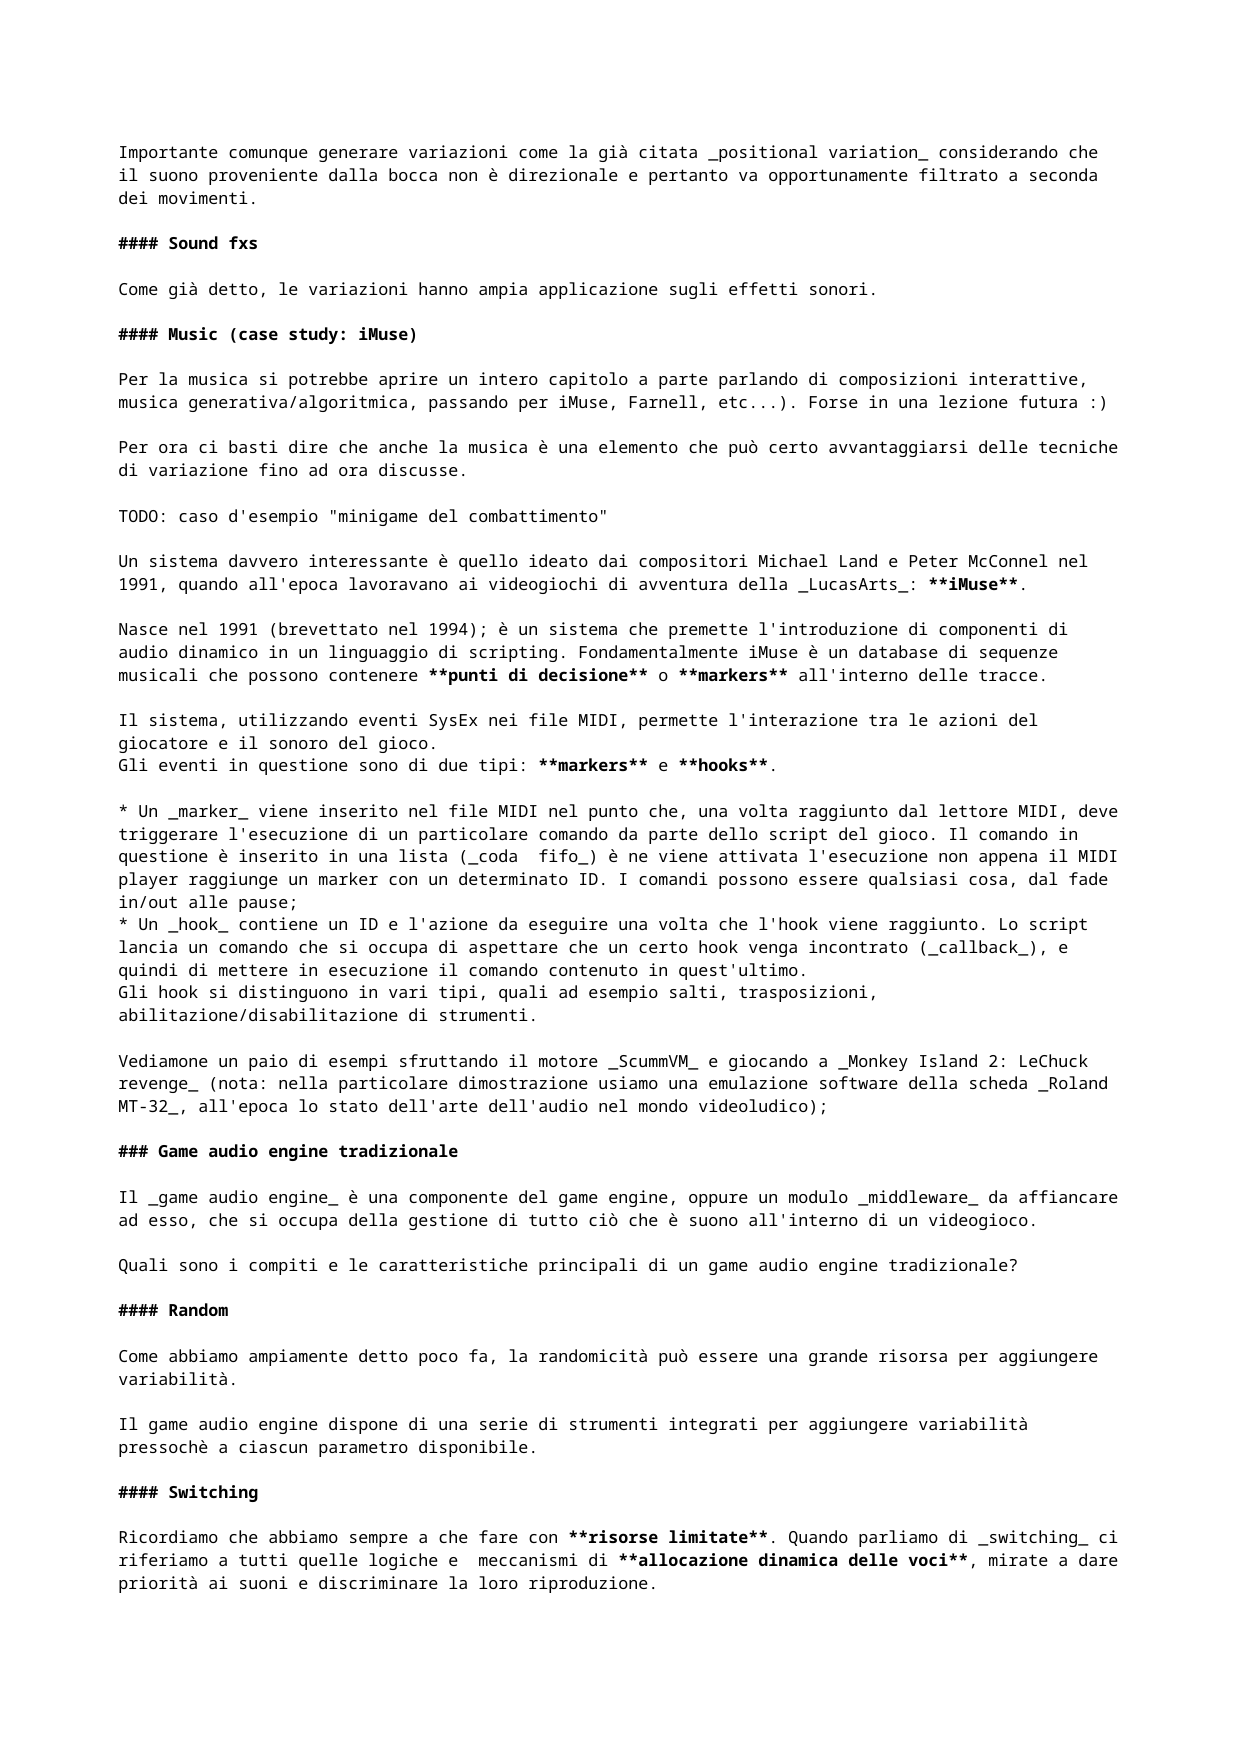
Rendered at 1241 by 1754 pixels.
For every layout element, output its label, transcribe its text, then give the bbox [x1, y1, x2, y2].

text #### Random [118, 1299, 1122, 1322]
text Quali sono i compiti e le caratteristiche principali di un game audio engine tradizionale? [118, 1253, 1122, 1276]
text Per ora ci basti dire che anche la musica è una elemento che può certo avvantaggiarsi delle tecniche di variazione fino ad ora discusse. [118, 436, 1122, 481]
text ### Game audio engine tradizionale [118, 1140, 1122, 1163]
text Nasce nel 1991 (brevettato nel 1994); è un sistema che premette l'introduzione di componenti di audio dinamico in un linguaggio di scripting. Fondamentalmente iMuse è un database di sequenze musicali che possono contenere **punti di decisione** o **markers** all'interno delle tracce. [118, 618, 1122, 686]
text Come abbiamo ampiamente detto poco fa, la randomicità può essere una grande risorsa per aggiungere variabilità. [118, 1344, 1122, 1390]
text Il _game audio engine_ è una componente del game engine, oppure un modulo _middleware_ da affiancare ad esso, che si occupa della gestione di tutto ciò che è suono all'interno di un videogioco. [118, 1185, 1122, 1231]
text #### Switching [118, 1481, 1122, 1503]
text Come già detto, le variazioni hanno ampia applicazione sugli effetti sonori. [118, 277, 1122, 300]
text TODO: caso d'esempio "minigame del combattimento" [118, 504, 1122, 527]
text Vediamone un paio di esempi sfruttando il motore _ScummVM_ e giocando a _Monkey Island 2: LeChuck revenge_ (nota: nella particolare dimostrazione usiamo una emulazione software della scheda _Roland MT-32_, all'epoca lo stato dell'arte dell'audio nel mondo videoludico); [118, 1049, 1122, 1117]
text Ricordiamo che abbiamo sempre a che fare con **risorse limitate**. Quando parliamo di _switching_ ci riferiamo a tutti quelle logiche e meccanismi di **allocazione dinamica delle voci**, mirate a dare priorità ai suoni e discriminare la loro riproduzione. [118, 1526, 1122, 1594]
text Gli eventi in questione sono di due tipi: **markers** e **hooks**. [118, 754, 1122, 777]
text #### Music (case study: iMuse) [118, 322, 1122, 345]
text Un sistema davvero interessante è quello ideato dai compositori Michael Land e Peter McConnel nel 1991, quando all'epoca lavoravano ai videogiochi di avventura della _LucasArts_: **iMuse**. [118, 549, 1122, 595]
text * Un _hook_ contiene un ID e l'azione da eseguire una volta che l'hook viene raggiunto. Lo script lancia un comando che si occupa di aspettare che un certo hook venga incontrato (_callback_), e quindi di mettere in esecuzione il comando contenuto in quest'ultimo. [118, 913, 1122, 981]
text Il game audio engine dispone di una serie di strumenti integrati per aggiungere variabilità pressochè a ciascun parametro disponibile. [118, 1412, 1122, 1458]
text Gli hook si distinguono in vari tipi, quali ad esempio salti, trasposizioni, abilitazione/disabilitazione di strumenti. [118, 981, 1122, 1026]
text Importante comunque generare variazioni come la già citata _positional variation_ considerando che il suono proveniente dalla bocca non è direzionale e pertanto va opportunamente filtrato a seconda dei movimenti. [118, 141, 1122, 209]
text #### Sound fxs [118, 232, 1122, 254]
text Per la musica si potrebbe aprire un intero capitolo a parte parlando di composizioni interattive, musica generativa/algoritmica, passando per iMuse, Farnell, etc...). Forse in una lezione futura :) [118, 368, 1122, 413]
text Il sistema, utilizzando eventi SysEx nei file MIDI, permette l'interazione tra le azioni del giocatore e il sonoro del gioco. [118, 708, 1122, 754]
text * Un _marker_ viene inserito nel file MIDI nel punto che, una volta raggiunto dal lettore MIDI, deve triggerare l'esecuzione di un particolare comando da parte dello script del gioco. Il comando in questione è inserito in una lista (_coda fifo_) è ne viene attivata l'esecuzione non appena il MIDI player raggiunge un marker con un determinato ID. I comandi possono essere qualsiasi cosa, dal fade in/out alle pause; [118, 799, 1122, 913]
